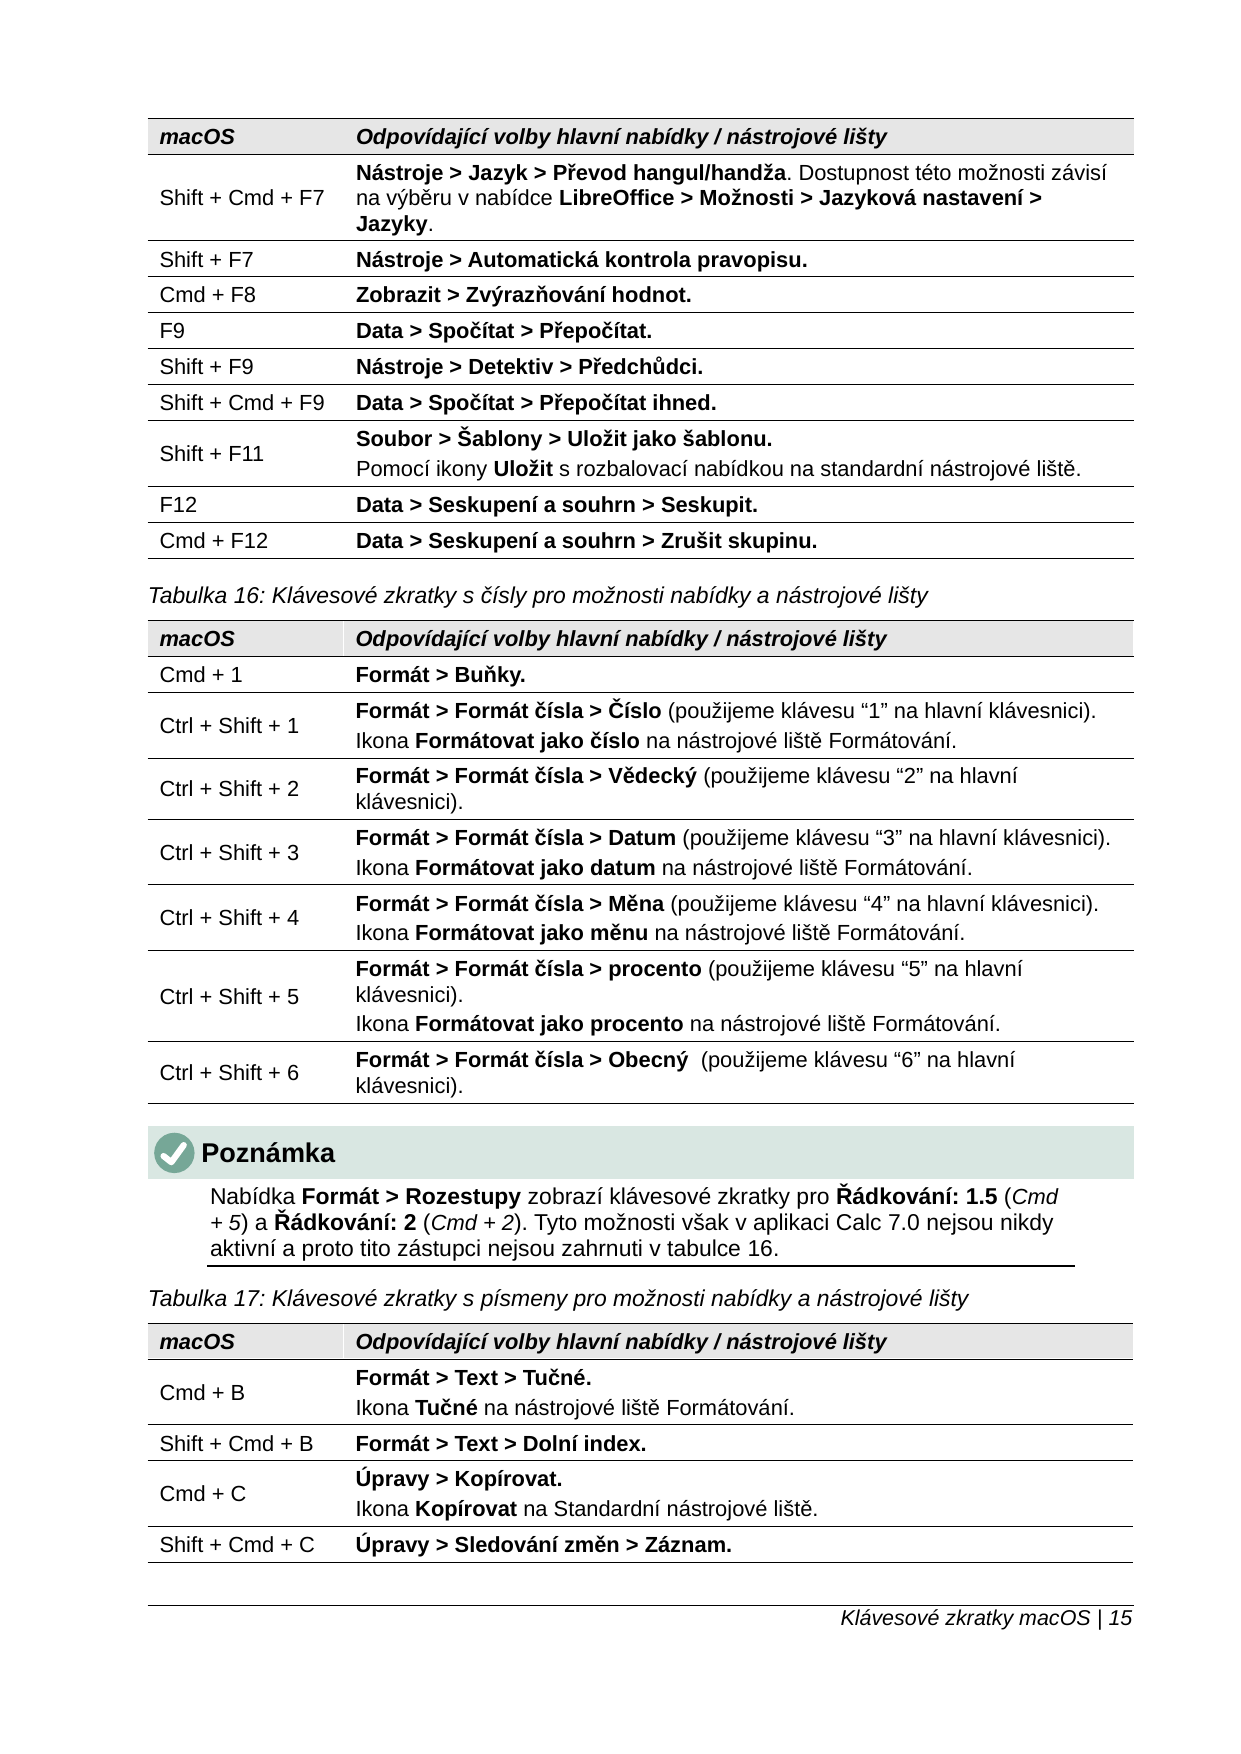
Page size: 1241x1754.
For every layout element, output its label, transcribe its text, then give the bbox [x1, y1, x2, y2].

table_cell Soubor > Šablony > Uložit jako šablonu. Pomocí ikony Uložit s rozbalovací nabídkou na standardní nástrojové liště. [344, 421, 1134, 486]
table_cell Formát > Text > Dolní index. [344, 1425, 1133, 1460]
table_cell Data > Seskupení a souhrn > Seskupit. [344, 487, 1134, 522]
table_cell Shift + Cmd + F7 [148, 155, 344, 240]
text Tabulka 17: Klávesové zkratky s písmeny pro možnosti nabídky a nástrojové lišty [148, 1284, 1134, 1311]
table_cell Formát > Formát čísla > Číslo (použijeme klávesu “1” na hlavní klávesnici). Ikona Formátovat jako číslo na nástrojové liště Formátování. [344, 693, 1133, 757]
text Nabídka Formát > Rozestupy zobrazí klávesové zkratky pro Řádkování: 1.5 (Cmd + 5) a Řádkování: 2 (Cmd + 2). Tyto možnosti však v aplikaci Calc 7.0 nejsou nikdy aktivní a proto tito zástupci nejsou zahrnuti v tabulce 16. [207, 1179, 1075, 1265]
table_cell Formát > Formát čísla > Vědecký (použijeme klávesu “2” na hlavní klávesnici). [344, 759, 1133, 818]
table_cell Nástroje > Jazyk > Převod hangul/handža. Dostupnost této možnosti závisí na výběru v nabídce LibreOffice > Možnosti > Jazyková nastavení > Jazyky. [344, 155, 1134, 240]
table_cell Formát > Formát čísla > Obecný (použijeme klávesu “6” na hlavní klávesnici). [344, 1042, 1133, 1102]
table_cell Formát > Formát čísla > Měna (použijeme klávesu “4” na hlavní klávesnici). Ikona Formátovat jako měnu na nástrojové liště Formátování. [344, 885, 1133, 950]
table_cell Formát > Formát čísla > Datum (použijeme klávesu “3” na hlavní klávesnici). Ikona Formátovat jako datum na nástrojové liště Formátování. [344, 820, 1133, 884]
table_cell Ctrl + Shift + 3 [148, 820, 343, 884]
table_cell Ctrl + Shift + 5 [148, 951, 343, 1041]
table_cell Cmd + 1 [148, 657, 343, 692]
table_cell Cmd + F8 [148, 277, 344, 312]
table_header macOS [148, 119, 344, 154]
table_cell Úpravy > Kopírovat. Ikona Kopírovat na Standardní nástrojové liště. [344, 1461, 1133, 1526]
table_header macOS [148, 621, 343, 656]
table_cell Ctrl + Shift + 4 [148, 885, 343, 950]
table_header Odpovídající volby hlavní nabídky / nástrojové lišty [344, 119, 1134, 154]
table_cell F12 [148, 487, 344, 522]
table_cell Cmd + C [148, 1461, 343, 1526]
table_cell Shift + Cmd + C [148, 1527, 343, 1562]
table_cell Data > Spočítat > Přepočítat ihned. [344, 385, 1134, 420]
table_cell Cmd + F12 [148, 523, 344, 558]
table_cell F9 [148, 313, 344, 348]
table_cell Nástroje > Automatická kontrola pravopisu. [344, 241, 1134, 276]
table_cell Shift + Cmd + F9 [148, 385, 344, 420]
table_cell Ctrl + Shift + 2 [148, 759, 343, 818]
table_cell Shift + F9 [148, 349, 344, 384]
table_cell Nástroje > Detektiv > Předchůdci. [344, 349, 1134, 384]
table_cell Data > Spočítat > Přepočítat. [344, 313, 1134, 348]
subtitle Poznámka [148, 1126, 1134, 1179]
table_cell Úpravy > Sledování změn > Záznam. [344, 1527, 1133, 1562]
text Tabulka 16: Klávesové zkratky s čísly pro možnosti nabídky a nástrojové lišty [148, 582, 1134, 608]
table_cell Ctrl + Shift + 6 [148, 1042, 343, 1102]
table_cell Shift + F7 [148, 241, 344, 276]
table_cell Formát > Buňky. [344, 657, 1133, 692]
table_header Odpovídající volby hlavní nabídky / nástrojové lišty [344, 1324, 1133, 1358]
table_cell Cmd + B [148, 1360, 343, 1424]
table_cell Zobrazit > Zvýrazňování hodnot. [344, 277, 1134, 312]
table_cell Data > Seskupení a souhrn > Zrušit skupinu. [344, 523, 1134, 558]
table_cell Ctrl + Shift + 1 [148, 693, 343, 757]
table_header Odpovídající volby hlavní nabídky / nástrojové lišty [344, 621, 1133, 656]
table_header macOS [148, 1324, 343, 1358]
table_cell Formát > Text > Tučné. Ikona Tučné na nástrojové liště Formátování. [344, 1360, 1133, 1424]
table_cell Shift + F11 [148, 421, 344, 486]
table_cell Formát > Formát čísla > procento (použijeme klávesu “5” na hlavní klávesnici). Ikona Formátovat jako procento na nástrojové liště Formátování. [344, 951, 1133, 1041]
table_cell Shift + Cmd + B [148, 1425, 343, 1460]
